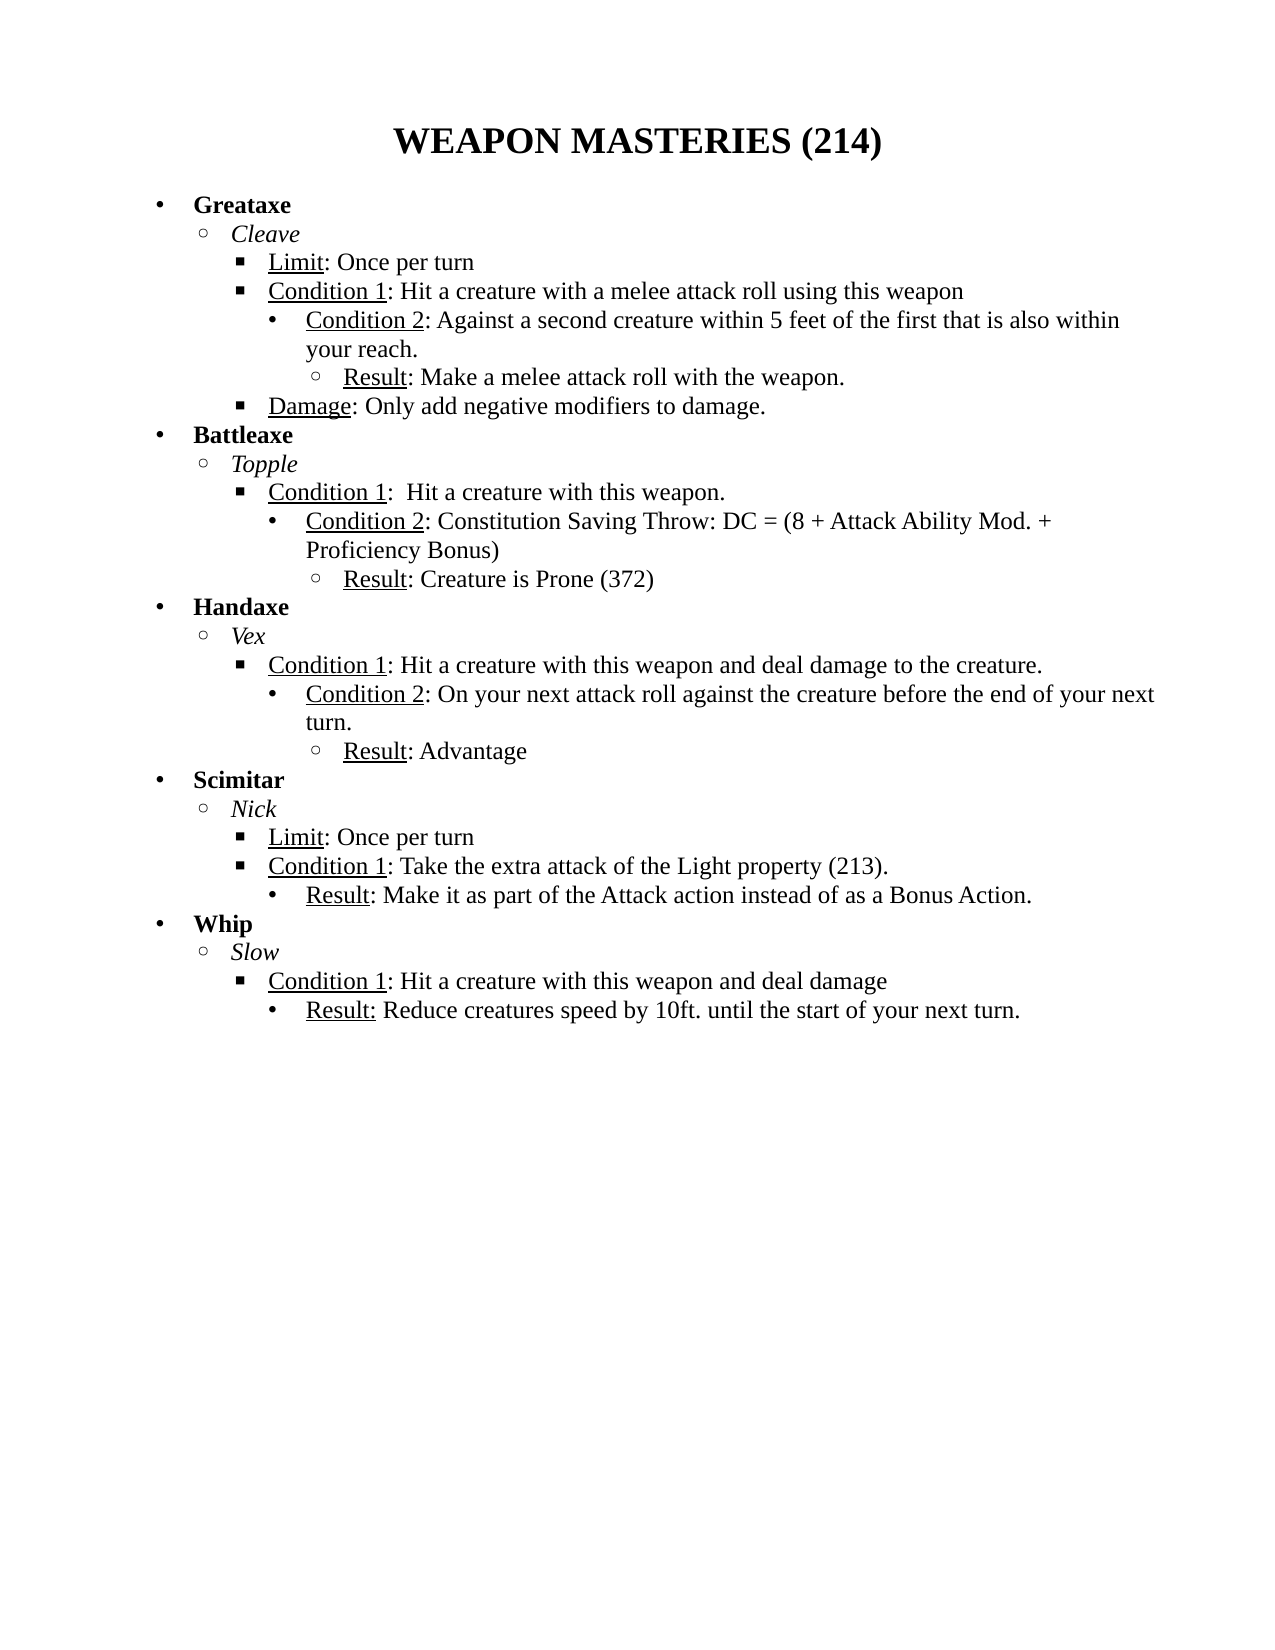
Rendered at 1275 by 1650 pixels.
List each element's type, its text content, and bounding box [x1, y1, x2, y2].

list Damage: Only add negative modifiers to damage. [231, 391, 1157, 420]
list Condition 2: On your next attack roll against the creature before the end of your next turn. [268, 679, 1157, 736]
list Result: Make a melee attack roll with the weapon. [306, 362, 1157, 391]
list Battleaxe [156, 420, 1157, 449]
list Condition 1: Hit a creature with this weapon. [231, 477, 1157, 506]
list Topple [193, 449, 1157, 477]
list Condition 1: Hit a creature with this weapon and deal damage to the creature. [231, 650, 1157, 679]
list Nick [193, 794, 1157, 822]
list Result: Make it as part of the Attack action instead of as a Bonus Action. [268, 880, 1157, 909]
list Condition 1: Take the extra attack of the Light property (213). [231, 851, 1157, 880]
list Condition 2: Constitution Saving Throw: DC = (8 + Attack Ability Mod. + Proficiency Bonus) [268, 506, 1157, 564]
list Result: Reduce creatures speed by 10ft. until the start of your next turn. [268, 995, 1157, 1024]
list Cleave [193, 219, 1157, 247]
list Whip [156, 909, 1157, 937]
text WEAPON MASTERIES (214) [118, 118, 1157, 161]
list Vex [193, 621, 1157, 650]
list Result: Advantage [306, 736, 1157, 765]
list Condition 1: Hit a creature with this weapon and deal damage [231, 966, 1157, 995]
list Limit: Once per turn [231, 822, 1157, 851]
list Result: Creature is Prone (372) [306, 564, 1157, 592]
list Condition 2: Against a second creature within 5 feet of the first that is also within your reach. [268, 305, 1157, 362]
list Scimitar [156, 765, 1157, 794]
list Limit: Once per turn [231, 247, 1157, 276]
list Handaxe [156, 592, 1157, 621]
list Slow [193, 937, 1157, 966]
list Greataxe [156, 190, 1157, 219]
list Condition 1: Hit a creature with a melee attack roll using this weapon [231, 276, 1157, 305]
